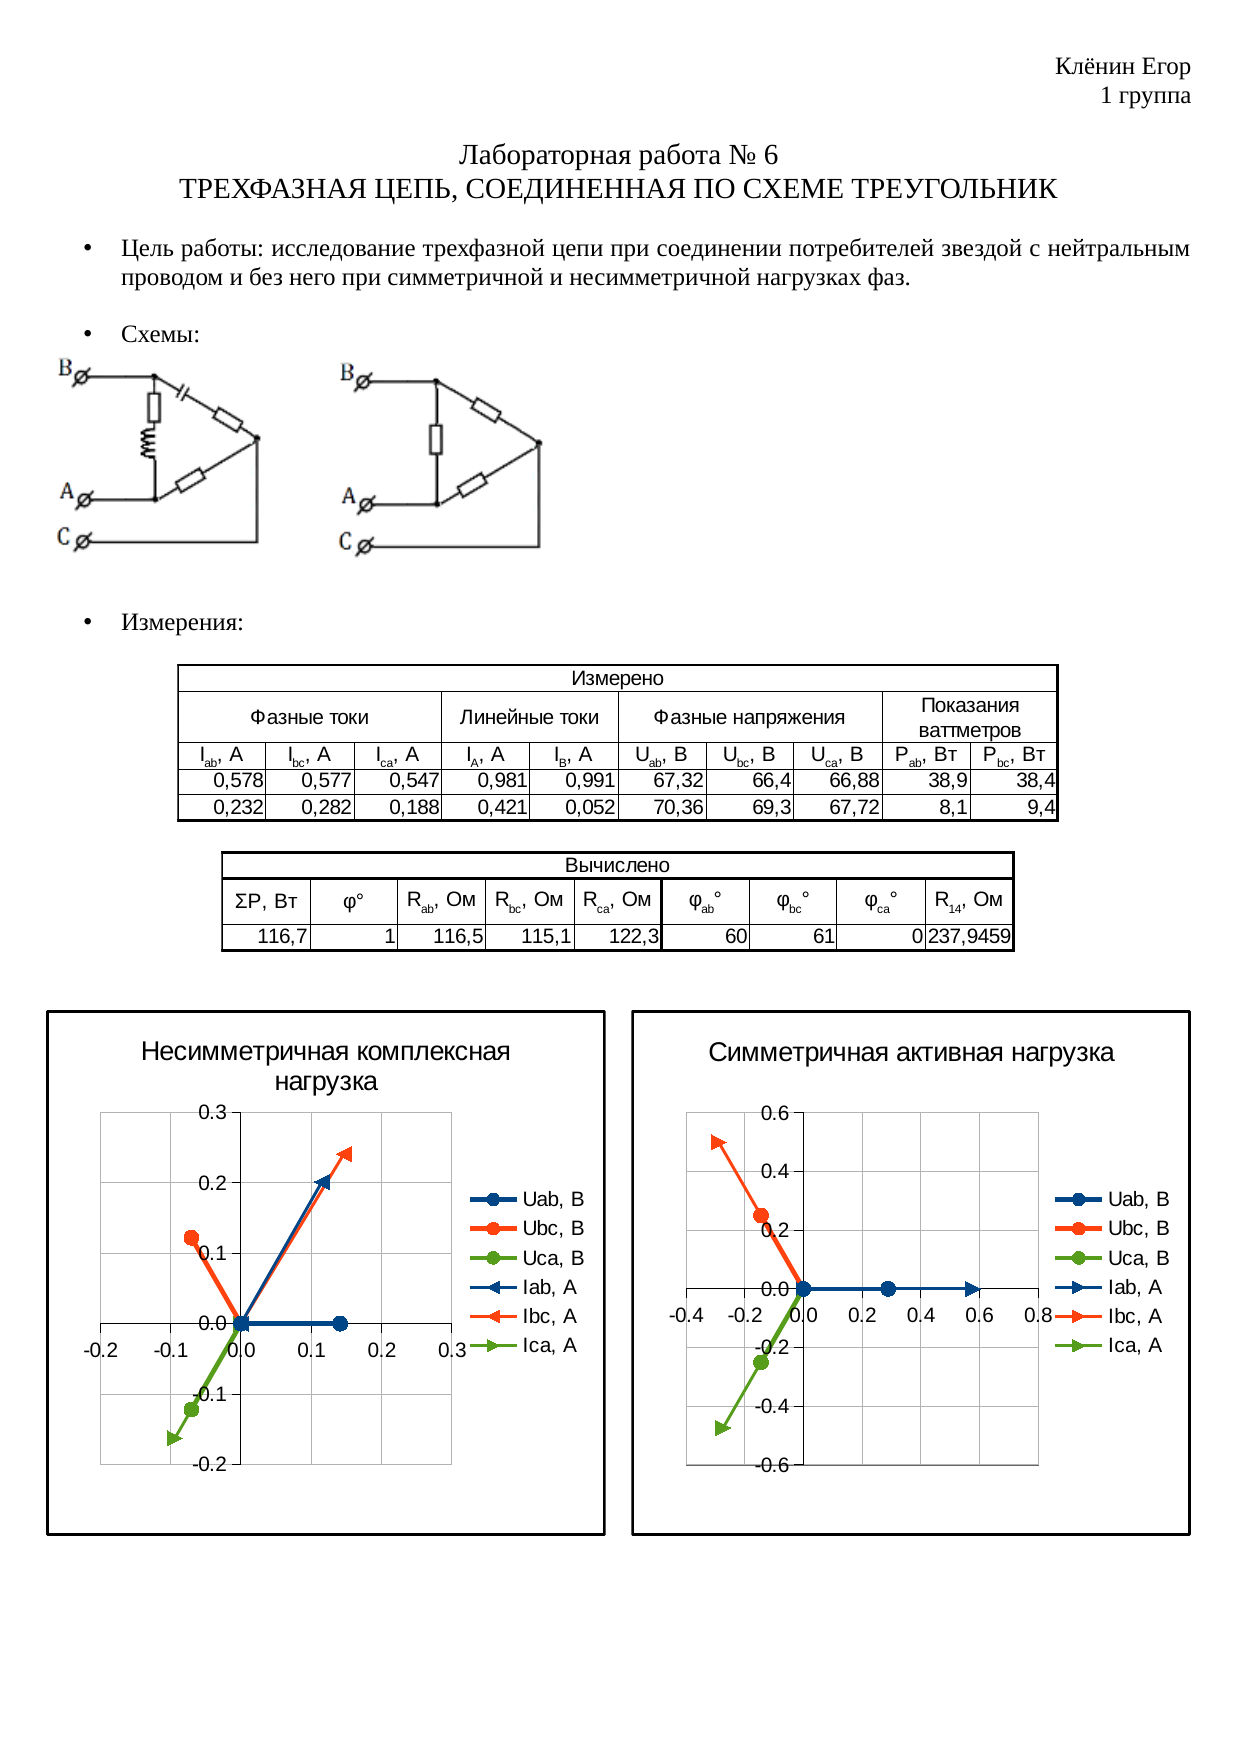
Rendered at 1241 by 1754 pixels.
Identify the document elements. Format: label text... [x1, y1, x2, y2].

text Лабораторная работа № 6 ТРЕХФАЗНАЯ ЦЕПЬ, СОЕДИНЕННАЯ ПО СХЕМЕ ТРЕУГОЛЬНИК [46, 137, 1191, 204]
text 1 группа [46, 80, 1191, 108]
list Измерения: [83, 607, 1191, 636]
list Цель работы: исследование трехфазной цепи при соединении потребителей звездой с нейтральным проводом и без него при симметричной и несимметричной нагрузках фаз. [83, 233, 1191, 291]
text Клёнин Егор [46, 51, 1191, 80]
list Схемы: [83, 319, 1191, 348]
